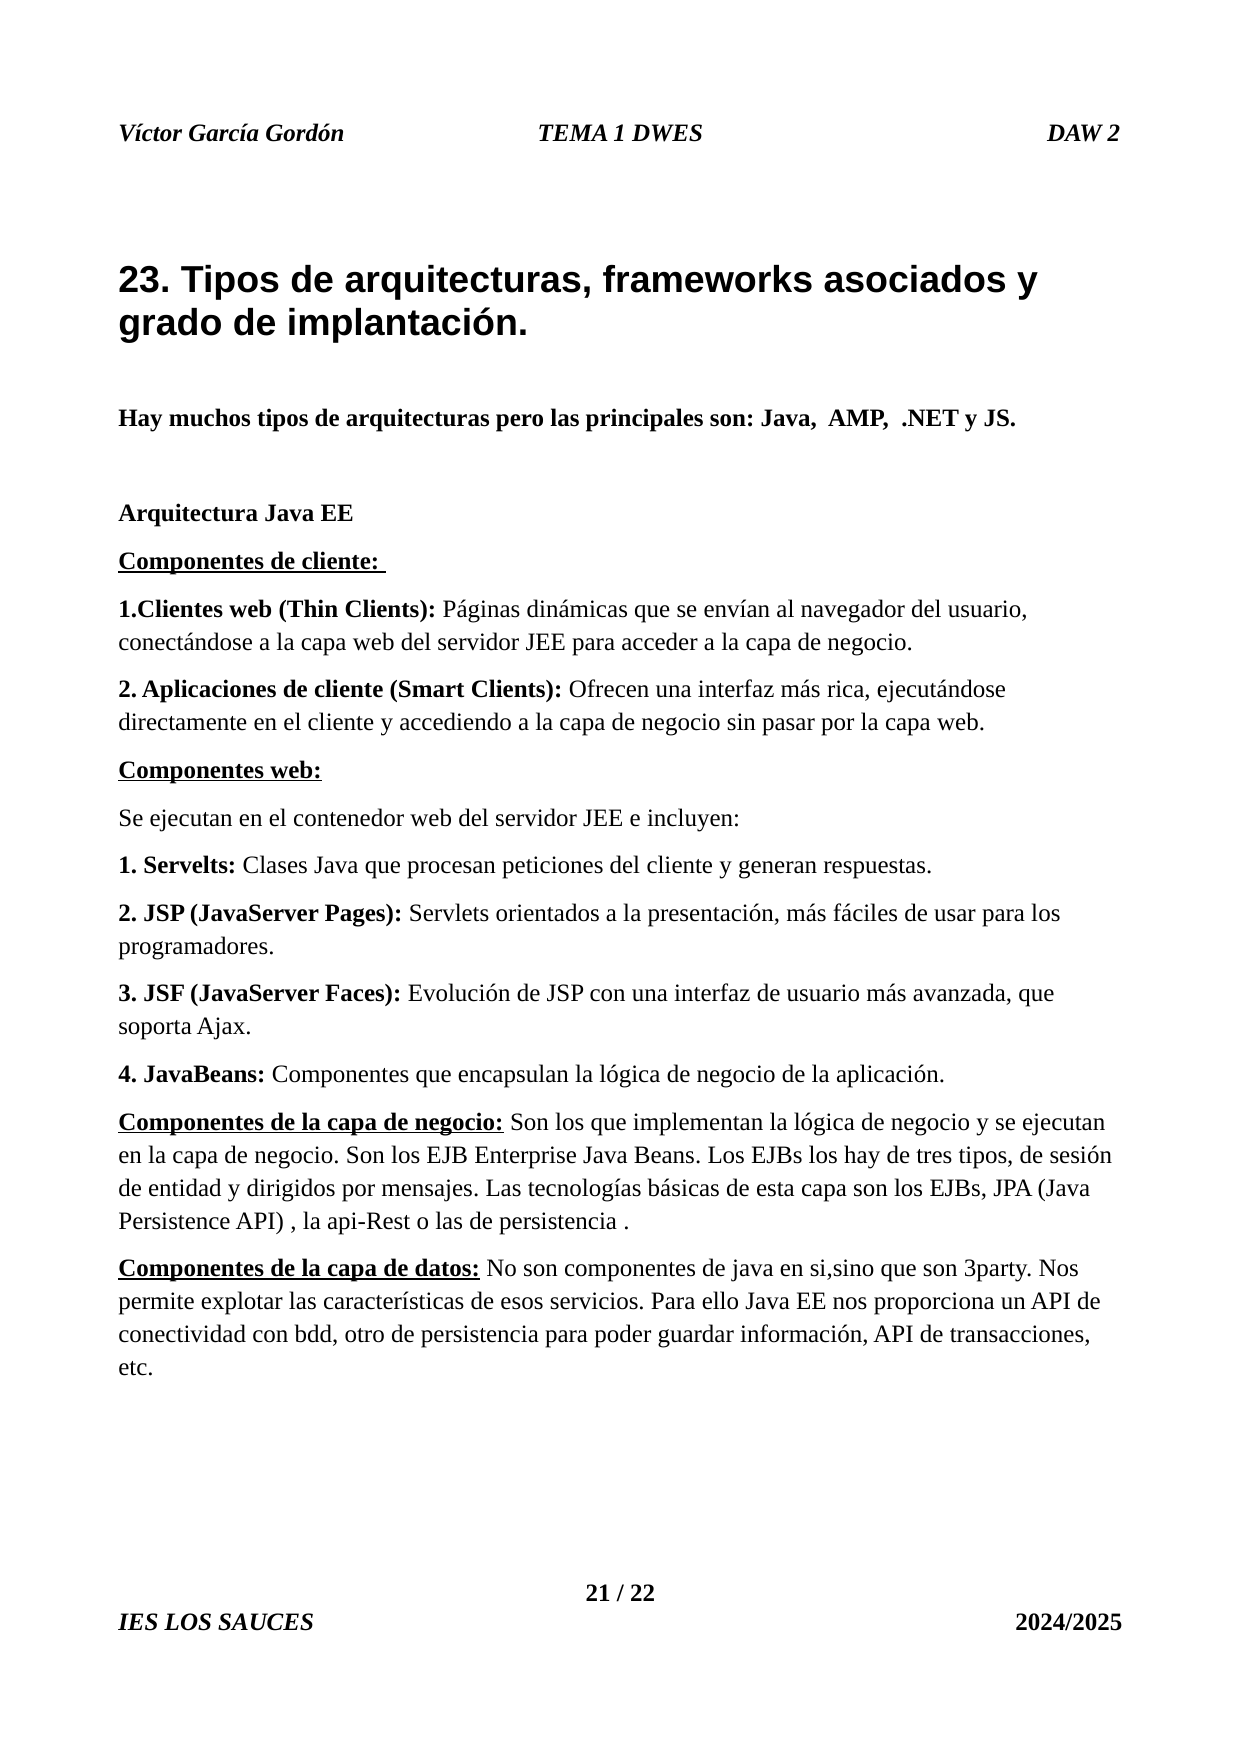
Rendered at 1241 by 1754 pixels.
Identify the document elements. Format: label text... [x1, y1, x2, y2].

text Componentes de la capa de negocio: Son los que implementan la lógica de negocio y se ejecutan en la capa de negocio. Son los EJB Enterprise Java Beans. Los EJBs los hay de tres tipos, de sesión de entidad y dirigidos por mensajes. Las tecnologías básicas de esta capa son los EJBs, JPA (Java Persistence API) , la api-Rest o las de persistencia . [118, 1107, 1122, 1234]
text 2. Aplicaciones de cliente (Smart Clients): Ofrecen una interfaz más rica, ejecutándose directamente en el cliente y accediendo a la capa de negocio sin pasar por la capa web. [118, 674, 1122, 736]
subtitle 23. Tipos de arquitecturas, frameworks asociados y grado de implantación. [118, 257, 1122, 343]
text 1.Clientes web (Thin Clients): Páginas dinámicas que se envían al navegador del usuario, conectándose a la capa web del servidor JEE para acceder a la capa de negocio. [118, 594, 1122, 656]
text Componentes web: [118, 755, 1122, 784]
text 2. JSP (JavaServer Pages): Servlets orientados a la presentación, más fáciles de usar para los programadores. [118, 898, 1122, 959]
text Componentes de cliente: [118, 546, 1122, 575]
text Se ejecutan en el contenedor web del servidor JEE e incluyen: [118, 803, 1122, 831]
text Arquitectura Java EE [118, 498, 1122, 527]
text Componentes de la capa de datos: No son componentes de java en si,sino que son 3party. Nos permite explotar las características de esos servicios. Para ello Java EE nos proporciona un API de conectividad con bdd, otro de persistencia para poder guardar información, API de transacciones, etc. [118, 1253, 1122, 1381]
text Hay muchos tipos de arquitecturas pero las principales son: Java, AMP, .NET y JS. [118, 403, 1122, 432]
text 3. JSF (JavaServer Faces): Evolución de JSP con una interfaz de usuario más avanzada, que soporta Ajax. [118, 978, 1122, 1040]
text 4. JavaBeans: Componentes que encapsulan la lógica de negocio de la aplicación. [118, 1059, 1122, 1088]
text 1. Servelts: Clases Java que procesan peticiones del cliente y generan respuestas. [118, 850, 1122, 879]
